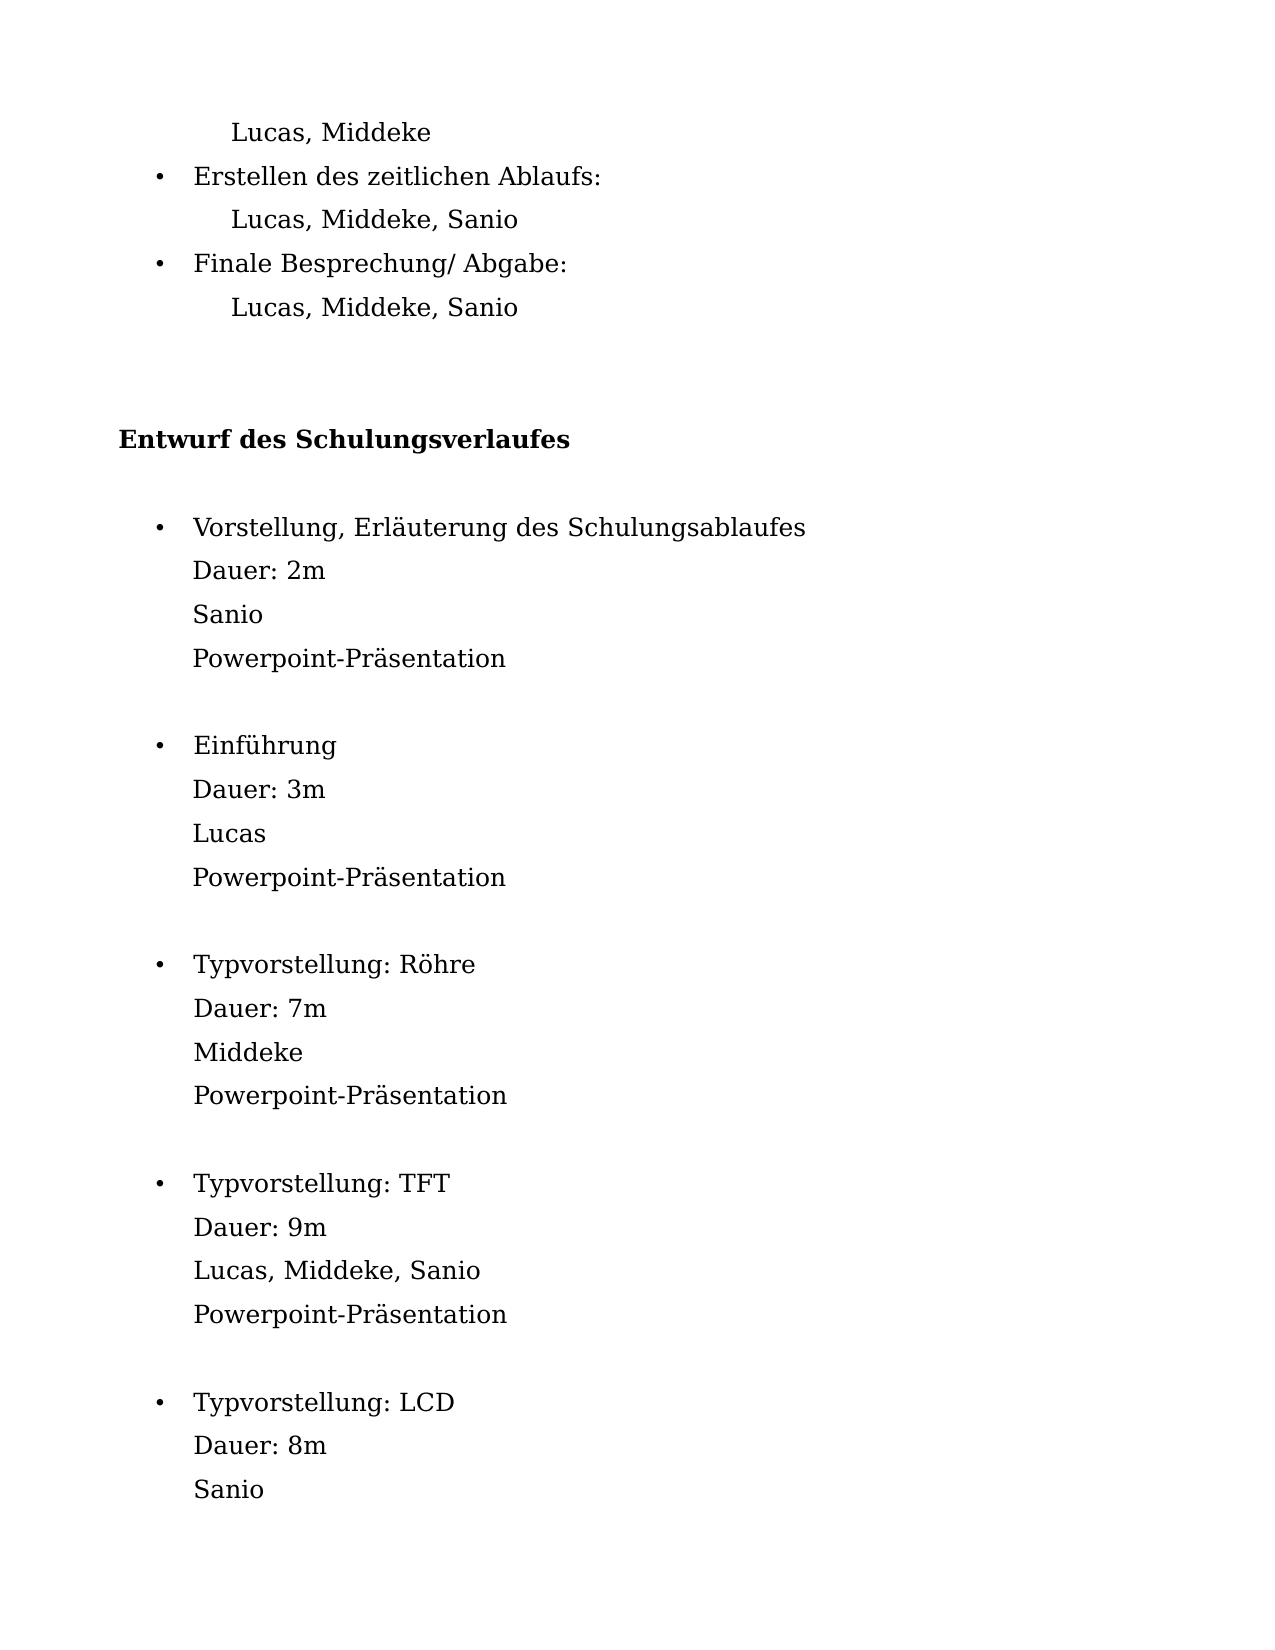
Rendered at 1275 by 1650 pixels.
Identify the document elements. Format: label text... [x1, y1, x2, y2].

list Typvorstellung: TFT [156, 1169, 1157, 1198]
text Sanio [118, 600, 1157, 629]
list Erstellen des zeitlichen Ablaufs: [156, 162, 1157, 191]
text Dauer: 3m [118, 775, 1157, 804]
text Dauer: 2m [118, 557, 1157, 586]
list Vorstellung, Erläuterung des Schulungsablaufes [156, 513, 1157, 542]
list Lucas, Middeke, Sanio [193, 293, 1157, 322]
list Dauer: 7m [156, 994, 1157, 1023]
list Finale Besprechung/ Abgabe: [156, 249, 1157, 278]
list Powerpoint-Präsentation [156, 1082, 1157, 1111]
text Powerpoint-Präsentation [118, 644, 1157, 673]
list Powerpoint-Präsentation [156, 1300, 1157, 1329]
text Powerpoint-Präsentation [118, 863, 1157, 892]
list Lucas, Middeke, Sanio [156, 1257, 1157, 1286]
list Sanio [156, 1475, 1157, 1504]
text Entwurf des Schulungsverlaufes [118, 425, 1157, 454]
list Einführung [156, 732, 1157, 761]
list Typvorstellung: LCD [156, 1388, 1157, 1417]
list Typvorstellung: Röhre [156, 950, 1157, 979]
list Middeke [156, 1038, 1157, 1067]
text Lucas [118, 819, 1157, 848]
list Lucas, Middeke, Sanio [193, 206, 1157, 235]
list Dauer: 8m [156, 1432, 1157, 1461]
list Lucas, Middeke [193, 118, 1157, 147]
list Dauer: 9m [156, 1213, 1157, 1242]
